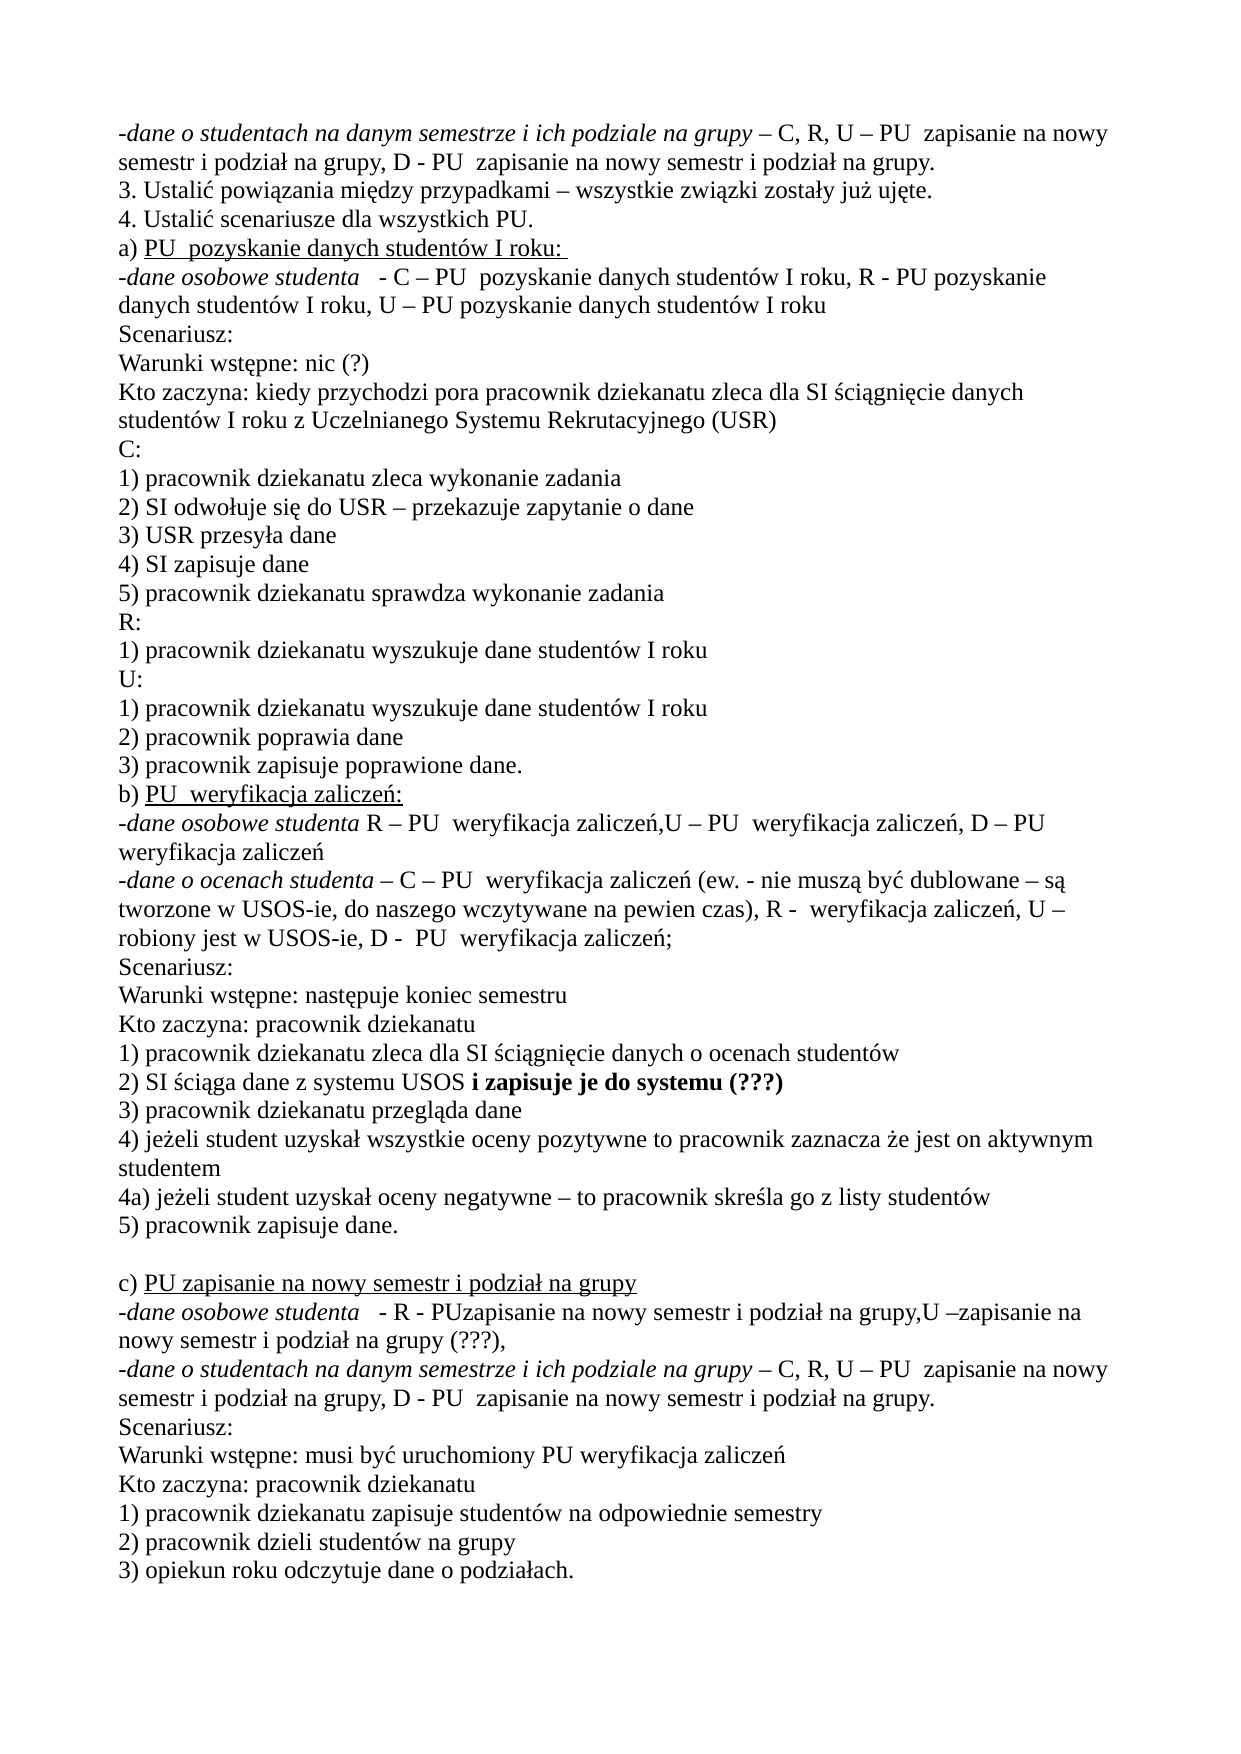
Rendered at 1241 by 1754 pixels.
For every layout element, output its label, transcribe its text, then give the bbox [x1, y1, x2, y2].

text 2) SI odwołuje się do USR – przekazuje zapytanie o dane [118, 492, 1122, 521]
text 3) USR przesyła dane [118, 521, 1122, 549]
text R: [118, 607, 1122, 636]
text U: [118, 664, 1122, 693]
text Warunki wstępne: następuje koniec semestru [118, 981, 1122, 1009]
text 3) pracownik dziekanatu przegląda dane [118, 1096, 1122, 1124]
text Kto zaczyna: pracownik dziekanatu [118, 1469, 1122, 1498]
text 3) pracownik zapisuje poprawione dane. [118, 751, 1122, 779]
text b) PU weryfikacja zaliczeń: [118, 779, 1122, 808]
text Scenariusz: [118, 1412, 1122, 1441]
text 1) pracownik dziekanatu zleca wykonanie zadania [118, 463, 1122, 492]
text Kto zaczyna: pracownik dziekanatu [118, 1009, 1122, 1038]
text 4) jeżeli student uzyskał wszystkie oceny pozytywne to pracownik zaznacza że jest on aktywnym studentem [118, 1124, 1122, 1182]
text 1) pracownik dziekanatu zleca dla SI ściągnięcie danych o ocenach studentów [118, 1038, 1122, 1067]
text 4) SI zapisuje dane [118, 549, 1122, 578]
text 4. Ustalić scenariusze dla wszystkich PU. [118, 204, 1122, 233]
text 3) opiekun roku odczytuje dane o podziałach. [118, 1556, 1122, 1584]
text 1) pracownik dziekanatu wyszukuje dane studentów I roku [118, 693, 1122, 722]
text 1) pracownik dziekanatu zapisuje studentów na odpowiednie semestry [118, 1498, 1122, 1527]
text 1) pracownik dziekanatu wyszukuje dane studentów I roku [118, 636, 1122, 664]
text Scenariusz: [118, 952, 1122, 981]
text C: [118, 434, 1122, 463]
text -dane o studentach na danym semestrze i ich podziale na grupy – C, R, U – PU zapisanie na nowy semestr i podział na grupy, D - PU zapisanie na nowy semestr i podział na grupy. [118, 118, 1122, 176]
text -dane o studentach na danym semestrze i ich podziale na grupy – C, R, U – PU zapisanie na nowy semestr i podział na grupy, D - PU zapisanie na nowy semestr i podział na grupy. [118, 1354, 1122, 1412]
text Warunki wstępne: nic (?) [118, 348, 1122, 377]
text 2) SI ściąga dane z systemu USOS i zapisuje je do systemu (???) [118, 1067, 1122, 1096]
text 2) pracownik dzieli studentów na grupy [118, 1527, 1122, 1556]
text Kto zaczyna: kiedy przychodzi pora pracownik dziekanatu zleca dla SI ściągnięcie danych studentów I roku z Uczelnianego Systemu Rekrutacyjnego (USR) [118, 377, 1122, 434]
text -dane o ocenach studenta – C – PU weryfikacja zaliczeń (ew. - nie muszą być dublowane – są tworzone w USOS-ie, do naszego wczytywane na pewien czas), R - weryfikacja zaliczeń, U – robiony jest w USOS-ie, D - PU weryfikacja zaliczeń; [118, 866, 1122, 952]
text -dane osobowe studenta R – PU weryfikacja zaliczeń,U – PU weryfikacja zaliczeń, D – PU weryfikacja zaliczeń [118, 808, 1122, 866]
text 4a) jeżeli student uzyskał oceny negatywne – to pracownik skreśla go z listy studentów [118, 1182, 1122, 1211]
text 5) pracownik zapisuje dane. [118, 1211, 1122, 1239]
text c) PU zapisanie na nowy semestr i podział na grupy [118, 1268, 1122, 1297]
text Scenariusz: [118, 319, 1122, 348]
text 3. Ustalić powiązania między przypadkami – wszystkie związki zostały już ujęte. [118, 176, 1122, 204]
text a) PU pozyskanie danych studentów I roku: [118, 233, 1122, 262]
text -dane osobowe studenta - C – PU pozyskanie danych studentów I roku, R - PU pozyskanie danych studentów I roku, U – PU pozyskanie danych studentów I roku [118, 262, 1122, 319]
text -dane osobowe studenta - R - PUzapisanie na nowy semestr i podział na grupy,U –zapisanie na nowy semestr i podział na grupy (???), [118, 1297, 1122, 1354]
text Warunki wstępne: musi być uruchomiony PU weryfikacja zaliczeń [118, 1441, 1122, 1469]
text 2) pracownik poprawia dane [118, 722, 1122, 751]
text 5) pracownik dziekanatu sprawdza wykonanie zadania [118, 578, 1122, 607]
